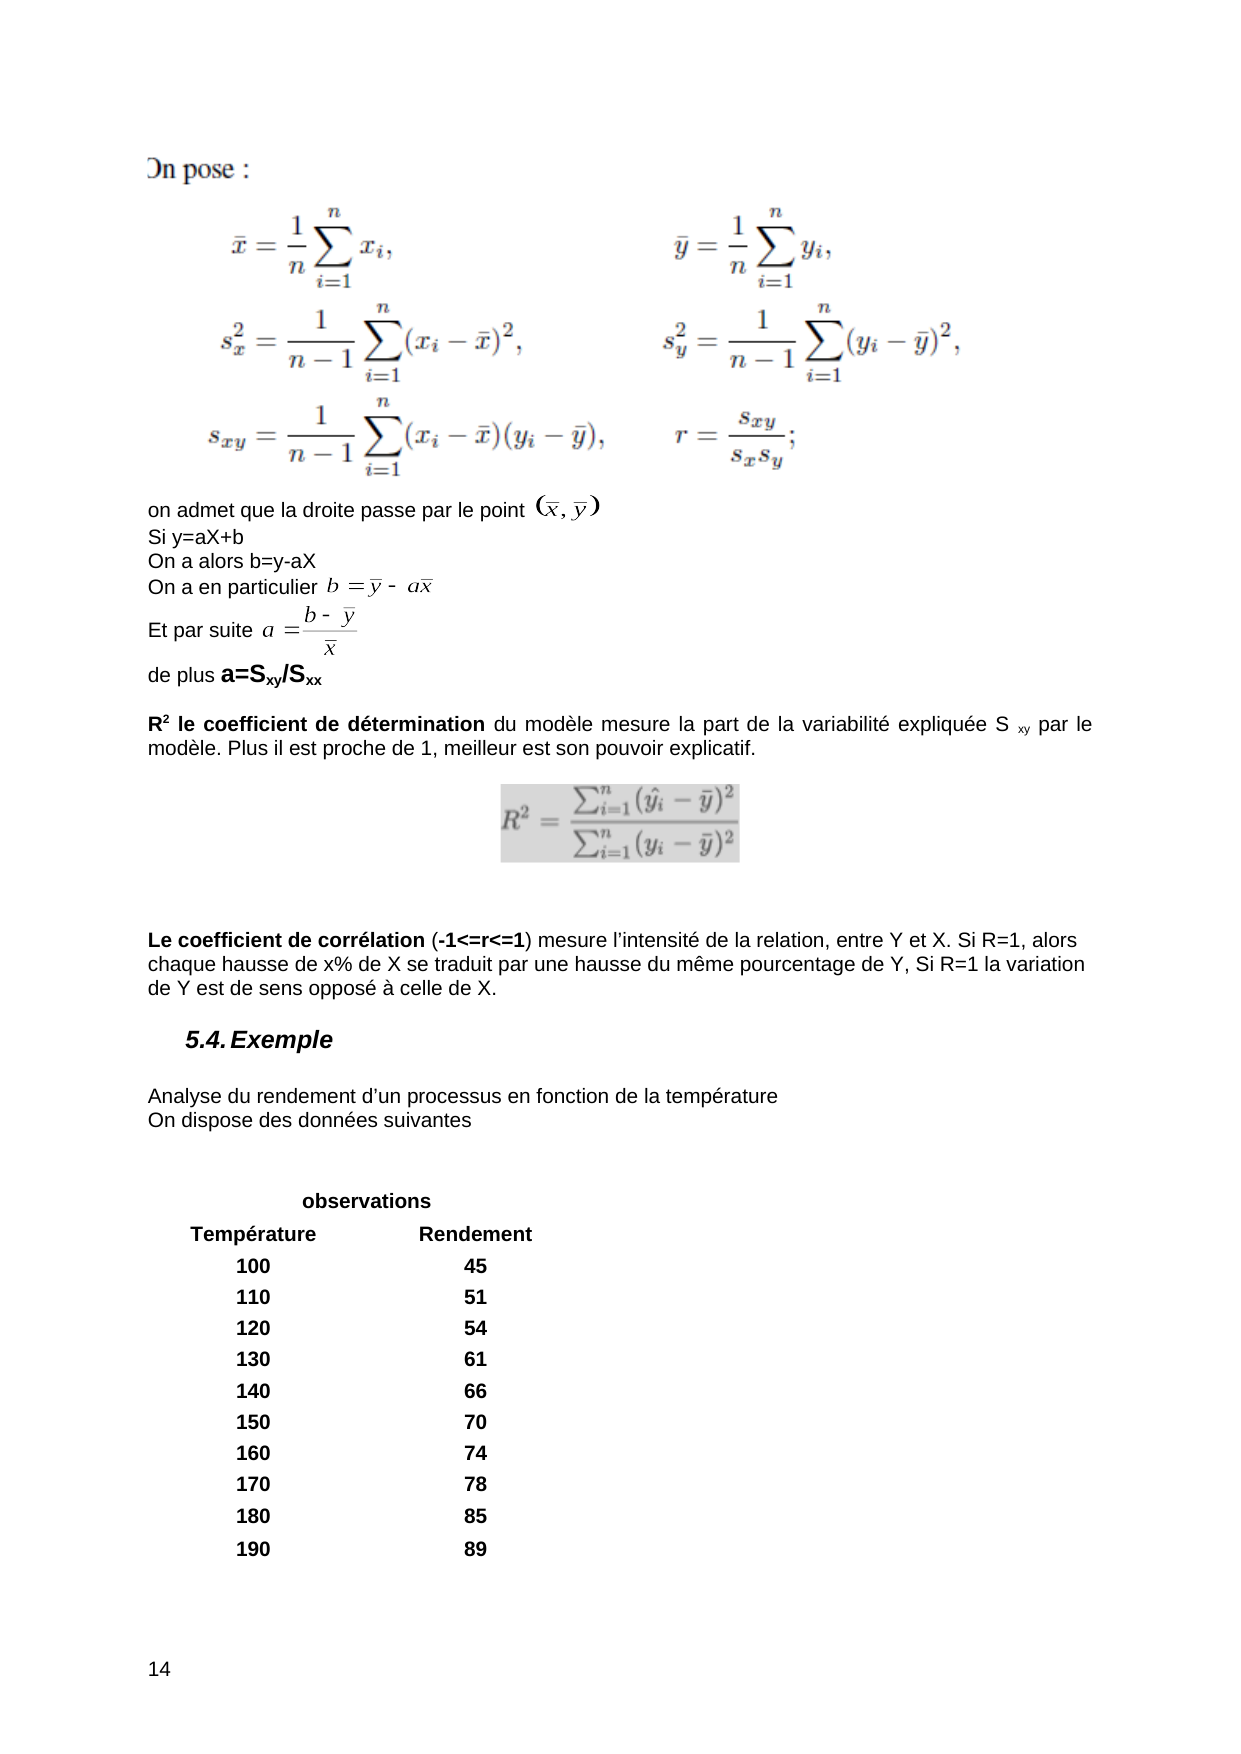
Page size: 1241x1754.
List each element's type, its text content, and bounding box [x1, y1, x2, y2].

table_cell 78 [362, 1465, 589, 1496]
text On dispose des données suivantes [148, 1108, 1093, 1132]
table_cell 45 [362, 1246, 589, 1277]
text Analyse du rendement d’un processus en fonction de la température [148, 1084, 1093, 1108]
table_cell 66 [362, 1371, 589, 1402]
table_cell 140 [145, 1371, 362, 1402]
subtitle Exemple [185, 1025, 1093, 1053]
table_cell 170 [145, 1465, 362, 1496]
table_cell 61 [362, 1340, 589, 1371]
text Le coefficient de corrélation (-1<=r<=1) mesure l’intensité de la relation, entre Y et X. Si R=1, alors chaque hausse de x% de X se traduit par une hausse du même pourcentage de Y, Si R=1 la variation de Y est de sens opposé à celle de X. [148, 928, 1093, 1000]
table_cell Température [145, 1213, 362, 1246]
table_cell 85 [362, 1496, 589, 1527]
text de plus a=Sxy/Sxx [148, 659, 1093, 688]
table_cell 130 [145, 1340, 362, 1371]
text On a alors b=y-aX [148, 549, 1093, 573]
picture [500, 784, 740, 866]
table_cell 89 [362, 1528, 589, 1561]
text On a en particulier [148, 573, 1093, 601]
text R2 le coefficient de détermination du modèle mesure la part de la variabilité expliquée S xy par le modèle. Plus il est proche de 1, meilleur est son pouvoir explicatif. [148, 712, 1093, 760]
table_cell 51 [362, 1278, 589, 1309]
table_cell Rendement [362, 1213, 589, 1246]
text Et par suite [148, 601, 1093, 659]
table_cell 74 [362, 1434, 589, 1465]
table_cell 180 [145, 1496, 362, 1527]
text on admet que la droite passe par le point [148, 494, 1093, 525]
table_cell 100 [145, 1246, 362, 1277]
table_cell 150 [145, 1403, 362, 1434]
table_cell 160 [145, 1434, 362, 1465]
table_header observations [145, 1180, 589, 1213]
text Si y=aX+b [148, 525, 1093, 549]
table_cell 190 [145, 1528, 362, 1561]
table_cell 54 [362, 1309, 589, 1340]
table_cell 120 [145, 1309, 362, 1340]
table_cell 110 [145, 1278, 362, 1309]
table_cell 70 [362, 1403, 589, 1434]
